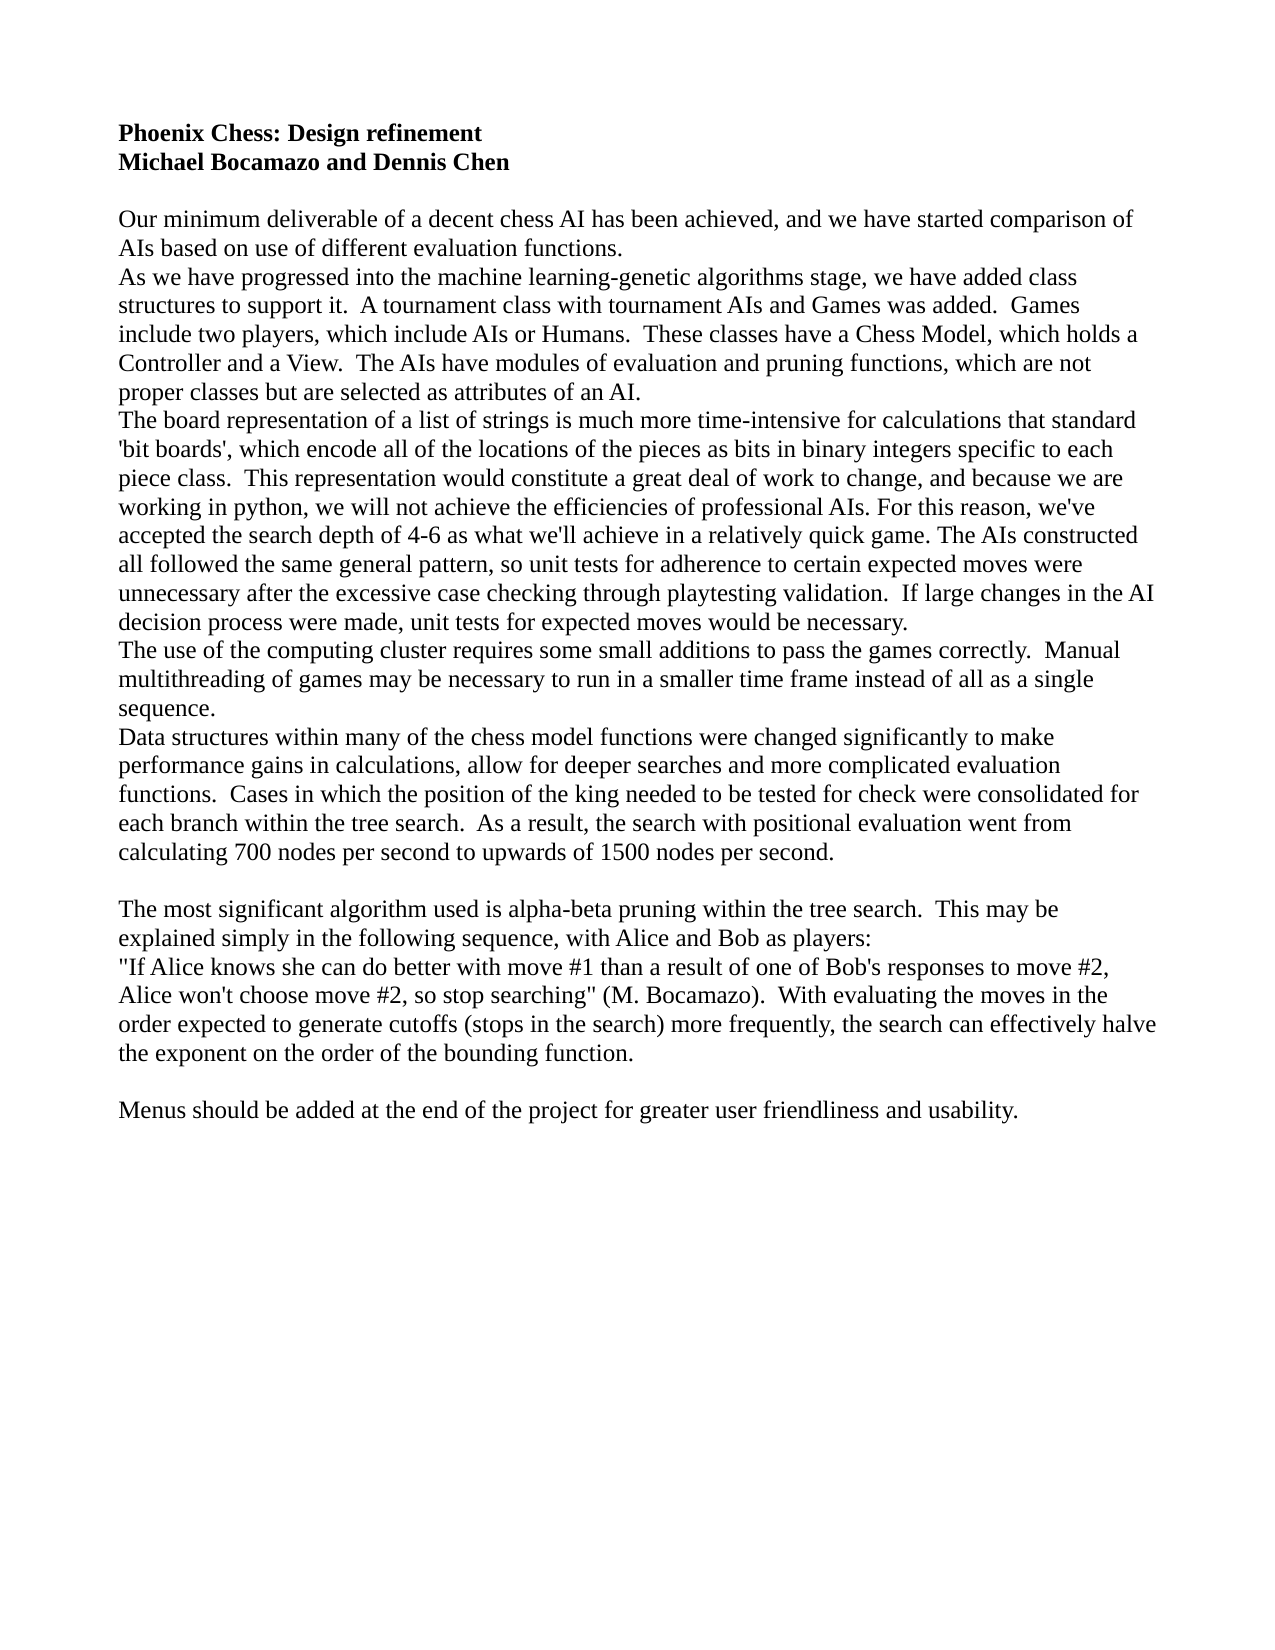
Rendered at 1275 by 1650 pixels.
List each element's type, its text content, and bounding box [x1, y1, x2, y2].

text Our minimum deliverable of a decent chess AI has been achieved, and we have started comparison of AIs based on use of different evaluation functions. [118, 204, 1157, 262]
text As we have progressed into the machine learning-genetic algorithms stage, we have added class structures to support it. A tournament class with tournament AIs and Games was added. Games include two players, which include AIs or Humans. These classes have a Chess Model, which holds a Controller and a View. The AIs have modules of evaluation and pruning functions, which are not proper classes but are selected as attributes of an AI. [118, 262, 1157, 406]
text The board representation of a list of strings is much more time-intensive for calculations that standard 'bit boards', which encode all of the locations of the pieces as bits in binary integers specific to each piece class. This representation would constitute a great deal of work to change, and because we are working in python, we will not achieve the efficiencies of professional AIs. For this reason, we've accepted the search depth of 4-6 as what we'll achieve in a relatively quick game. The AIs constructed all followed the same general pattern, so unit tests for adherence to certain expected moves were unnecessary after the excessive case checking through playtesting validation. If large changes in the AI decision process were made, unit tests for expected moves would be necessary. [118, 406, 1157, 636]
text "If Alice knows she can do better with move #1 than a result of one of Bob's responses to move #2, Alice won't choose move #2, so stop searching" (M. Bocamazo). With evaluating the moves in the order expected to generate cutoffs (stops in the search) more frequently, the search can effectively halve the exponent on the order of the bounding function. [118, 952, 1157, 1067]
text Michael Bocamazo and Dennis Chen [118, 147, 1157, 176]
text The use of the computing cluster requires some small additions to pass the games correctly. Manual multithreading of games may be necessary to run in a smaller time frame instead of all as a single sequence. [118, 636, 1157, 722]
text Phoenix Chess: Design refinement [118, 118, 1157, 147]
text Menus should be added at the end of the project for greater user friendliness and usability. [118, 1096, 1157, 1124]
text Data structures within many of the chess model functions were changed significantly to make performance gains in calculations, allow for deeper searches and more complicated evaluation functions. Cases in which the position of the king needed to be tested for check were consolidated for each branch within the tree search. As a result, the search with positional evaluation went from calculating 700 nodes per second to upwards of 1500 nodes per second. [118, 722, 1157, 866]
text The most significant algorithm used is alpha-beta pruning within the tree search. This may be explained simply in the following sequence, with Alice and Bob as players: [118, 894, 1157, 952]
